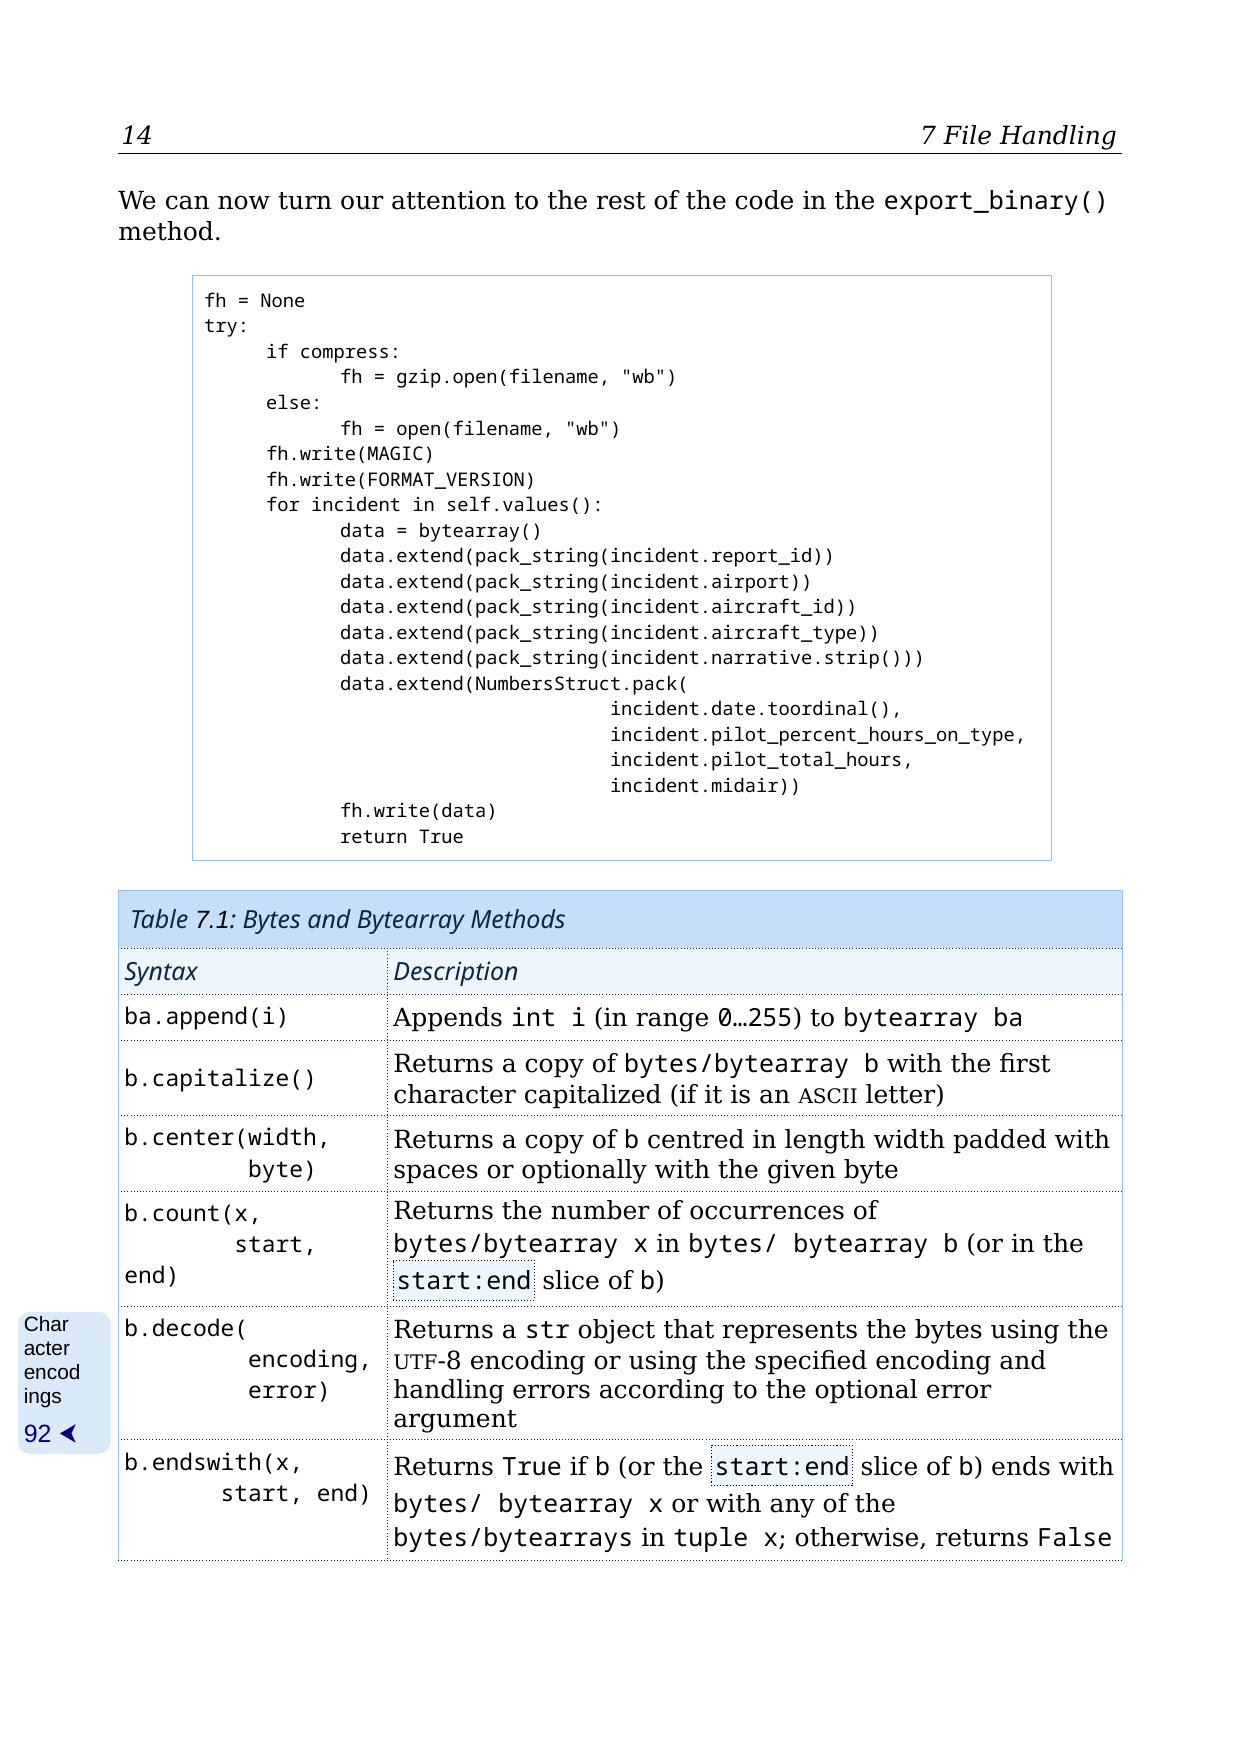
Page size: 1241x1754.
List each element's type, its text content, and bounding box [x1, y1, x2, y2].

table_cell Syntax [119, 948, 387, 994]
text data.extend(pack_string(incident.aircraft_id)) [193, 582, 1051, 607]
text fh.write(data) [193, 786, 1051, 811]
table_cell b.decode( encoding, error) [119, 1306, 387, 1439]
text fh = None [193, 276, 1051, 301]
text fh = gzip.open(filename, "wb") [193, 352, 1051, 377]
table_cell Description [387, 948, 1122, 994]
table_cell Returns True if b (or the start:end slice of b) ends with bytes/ bytearray x or with any of the bytes/bytearrays in tuple x; otherwise, returns False [387, 1439, 1122, 1559]
table_cell b.capitalize() [119, 1040, 387, 1115]
text incident.date.toordinal(), [193, 684, 1051, 709]
text incident.midair)) [193, 760, 1051, 786]
text data.extend(pack_string(incident.airport)) [193, 556, 1051, 582]
text data.extend(NumbersStruct.pack( [193, 658, 1051, 684]
table_cell ba.append(i) [119, 994, 387, 1040]
table_cell b.count(x, start, end) [119, 1191, 387, 1306]
table_header Table 7.1: Bytes and Bytearray Methods [119, 891, 1122, 948]
text else: [193, 377, 1051, 403]
text try: [193, 301, 1051, 326]
text fh.write(FORMAT_VERSION) [193, 454, 1051, 479]
text data.extend(pack_string(incident.report_id)) [193, 531, 1051, 556]
text for incident in self.values(): [193, 479, 1051, 505]
text if compress: [193, 326, 1051, 352]
text incident.pilot_total_hours, [193, 735, 1051, 760]
text data = bytearray() [193, 505, 1051, 531]
table_cell Returns a str object that represents the bytes using the utf‑8 encoding or using the specified encoding and handling errors according to the optional error argument [387, 1306, 1122, 1439]
text fh.write(MAGIC) [193, 428, 1051, 454]
text data.extend(pack_string(incident.narrative.strip())) [193, 633, 1051, 658]
text data.extend(pack_string(incident.aircraft_type)) [193, 607, 1051, 633]
table_cell Returns a copy of bytes/bytearray b with the first character capitalized (if it is an ascii letter) [387, 1040, 1122, 1115]
table_cell Returns a copy of b centred in length width padded with spaces or optionally with the given byte [387, 1115, 1122, 1191]
table_cell b.endswith(x, start, end) [119, 1439, 387, 1559]
text fh = open(filename, "wb") [193, 403, 1051, 428]
text We can now turn our attention to the rest of the code in the export_binary() method. [118, 183, 1122, 246]
text incident.pilot_percent_hours_on_type, [193, 709, 1051, 735]
table_cell Appends int i (in range 0…255) to bytearray ba [387, 994, 1122, 1040]
text return True [193, 811, 1051, 860]
table_cell Returns the number of occurrences of bytes/bytearray x in bytes/ bytearray b (or in the start:end slice of b) [387, 1191, 1122, 1306]
table_cell b.center(width, byte) [119, 1115, 387, 1191]
